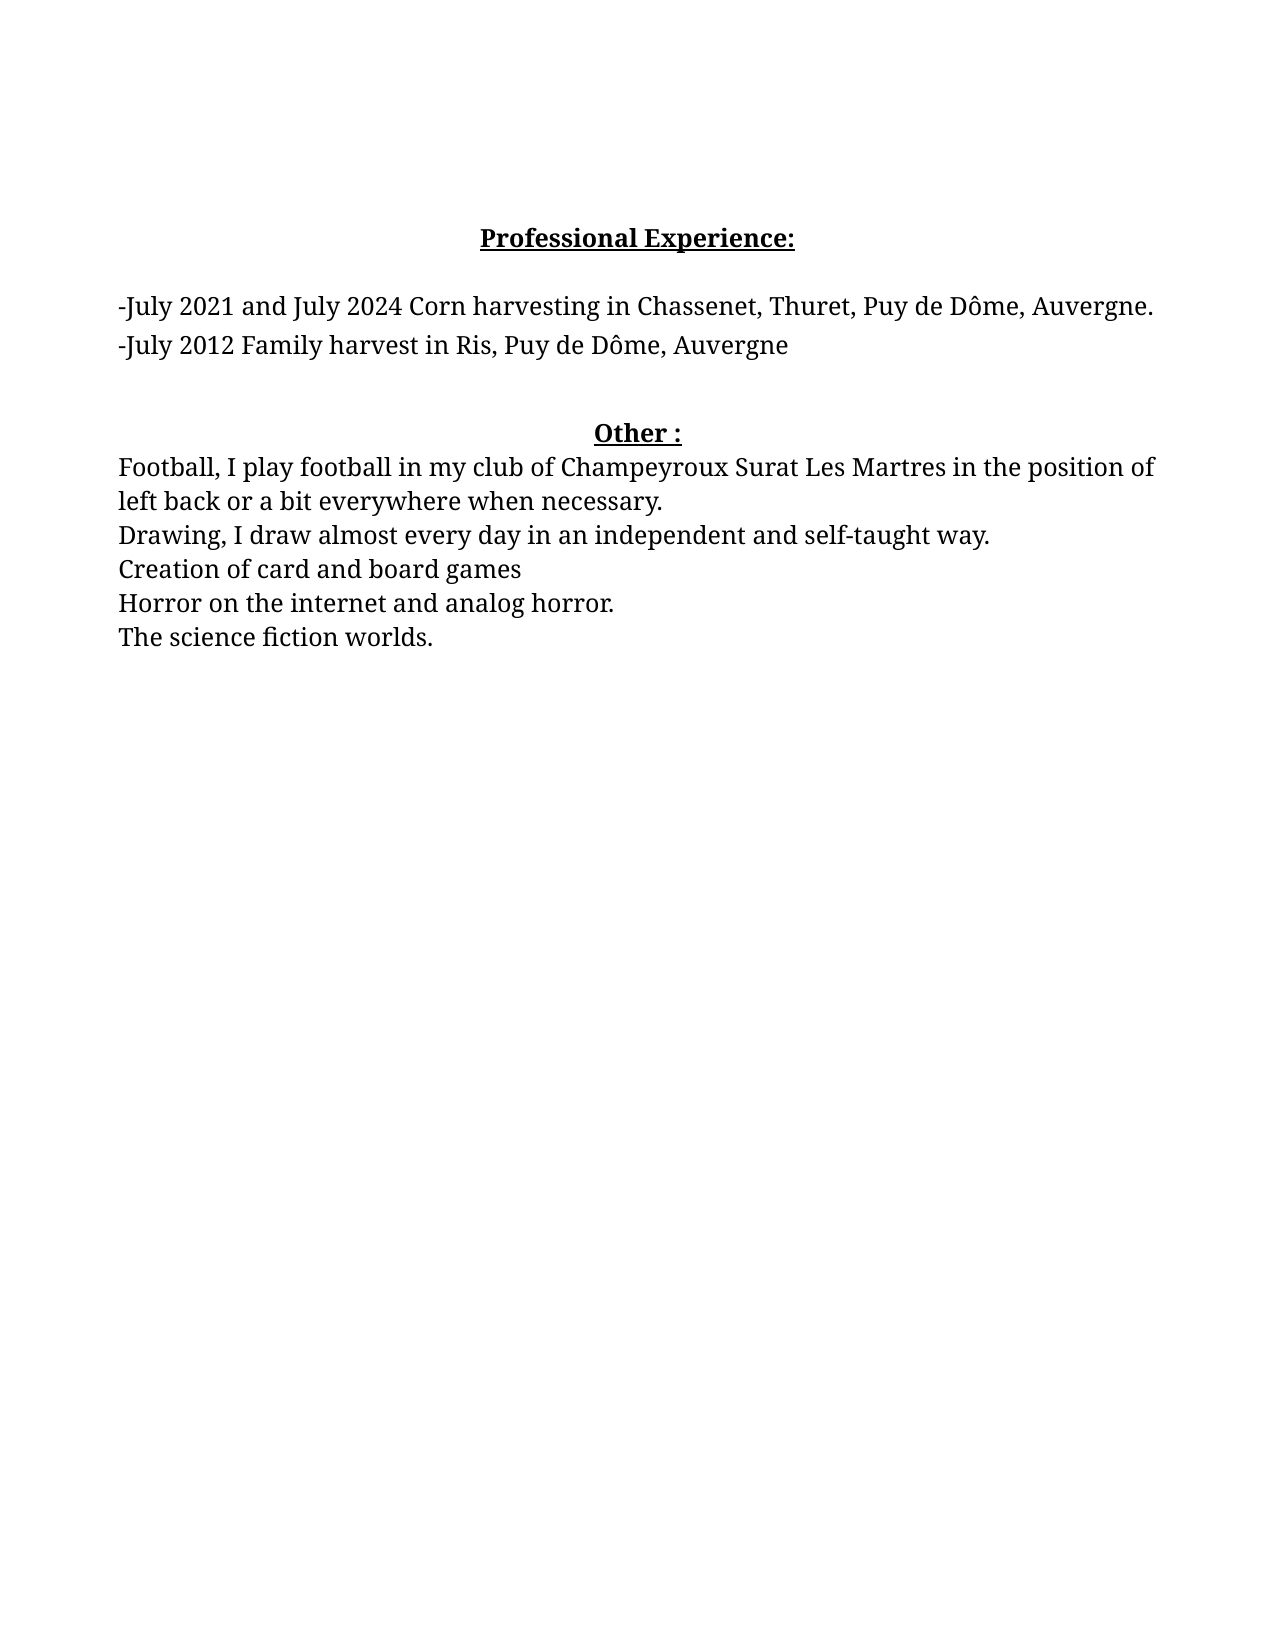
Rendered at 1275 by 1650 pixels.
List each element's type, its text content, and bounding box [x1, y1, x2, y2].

text Football, I play football in my club of Champeyroux Surat Les Martres in the position of left back or a bit everywhere when necessary. Drawing, I draw almost every day in an independent and self-taught way. Creation of card and board games Horror on the internet and analog horror. The science fiction worlds. [118, 449, 1157, 654]
text Professional Experience: [118, 220, 1157, 254]
text Other : [118, 415, 1157, 449]
text -July 2021 and July 2024 Corn harvesting in Chassenet, Thuret, Puy de Dôme, Auvergne. -July 2012 Family harvest in Ris, Puy de Dôme, Auvergne [118, 288, 1157, 362]
